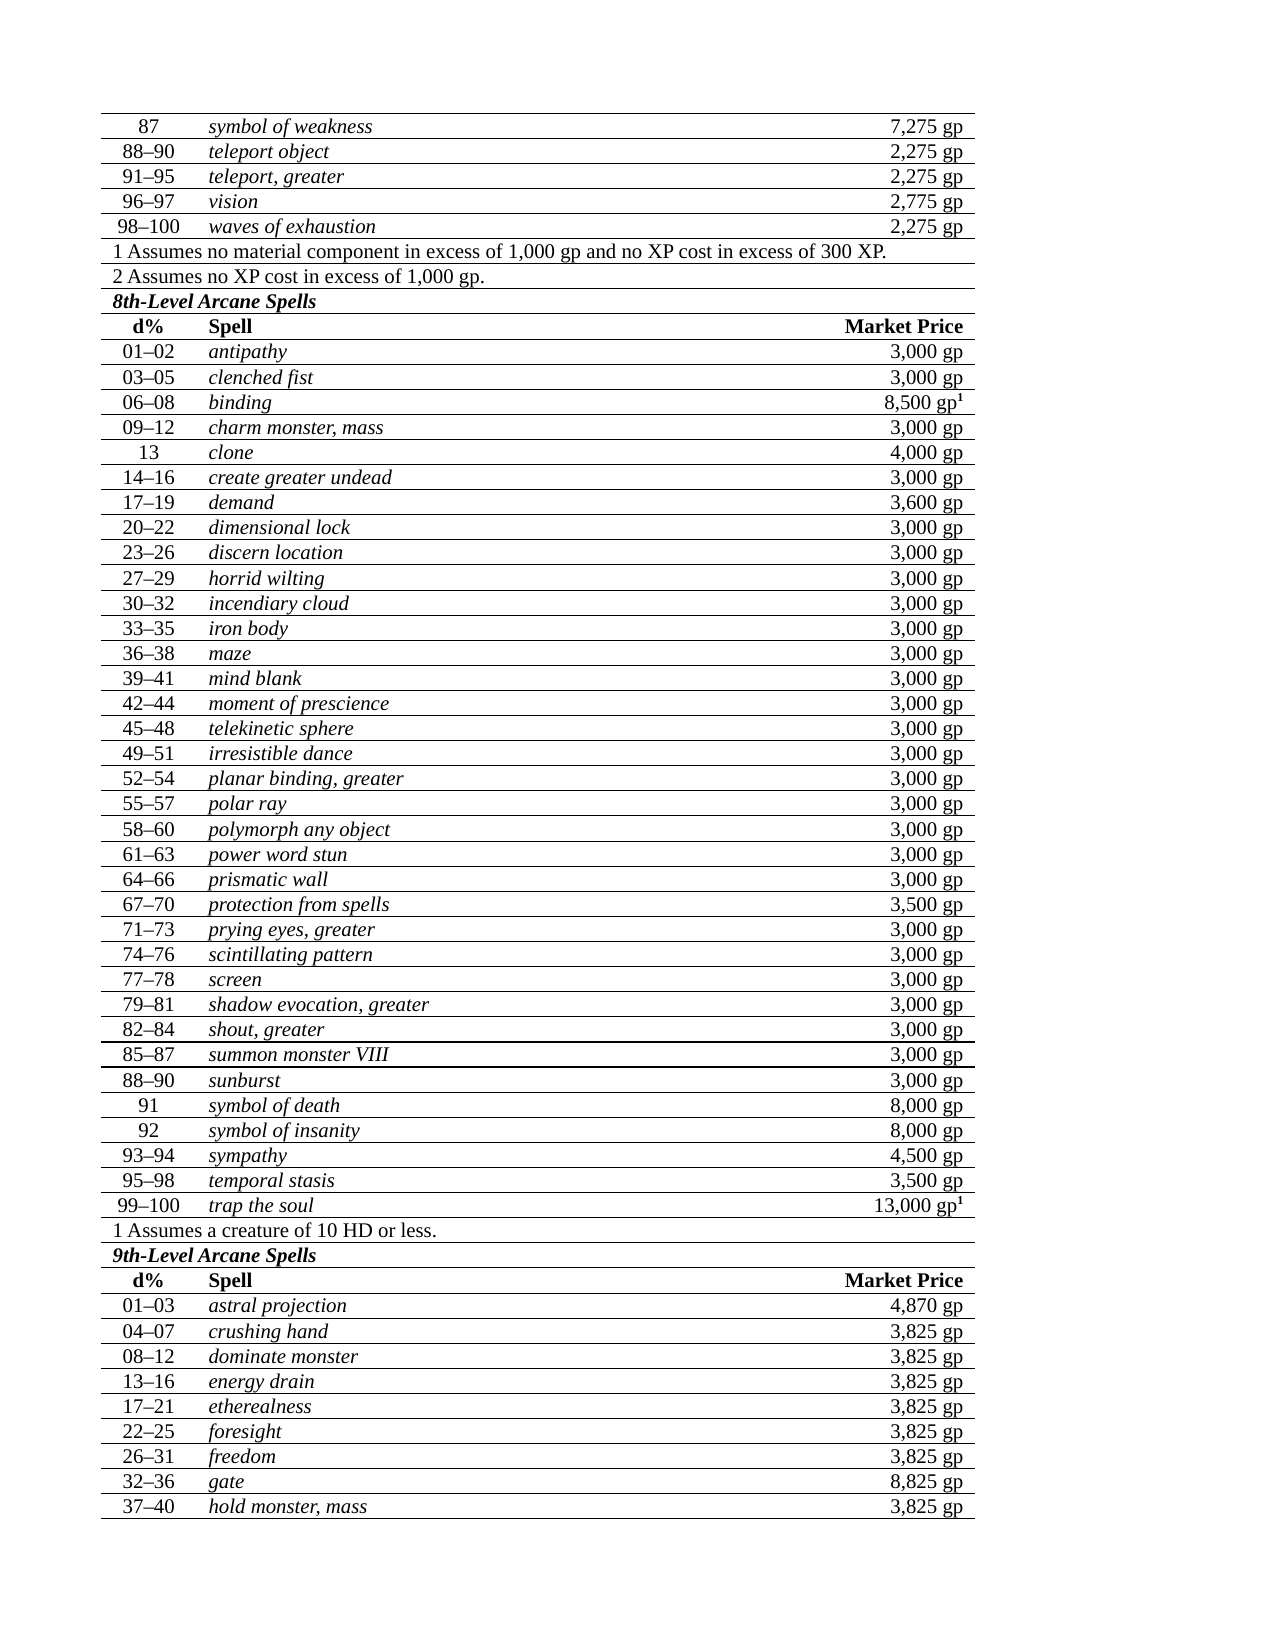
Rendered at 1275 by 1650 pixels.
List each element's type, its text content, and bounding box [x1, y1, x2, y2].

table_cell 17–21 [101, 1394, 196, 1418]
table_cell 91–95 [101, 164, 196, 188]
table_cell 88–90 [101, 139, 196, 163]
table_cell horrid wilting [196, 565, 731, 589]
table_cell screen [196, 967, 731, 991]
table_cell 36–38 [101, 641, 196, 665]
table_cell 13,000 gp1 [731, 1193, 975, 1217]
table_cell 3,000 gp [731, 565, 975, 589]
table_cell vision [196, 189, 731, 213]
table_cell 91 [101, 1093, 196, 1117]
table_cell 3,000 gp [731, 1068, 975, 1092]
table_cell incendiary cloud [196, 591, 731, 614]
table_cell 3,000 gp [731, 842, 975, 866]
table_cell 3,000 gp [731, 741, 975, 765]
table_cell 82–84 [101, 1017, 196, 1041]
table_cell scintillating pattern [196, 942, 731, 966]
table_cell d% [101, 314, 196, 338]
table_cell iron body [196, 616, 731, 640]
table_cell 79–81 [101, 992, 196, 1016]
table_cell sympathy [196, 1143, 731, 1167]
table_cell 42–44 [101, 691, 196, 715]
table_cell 92 [101, 1118, 196, 1142]
table_cell 17–19 [101, 490, 196, 514]
table_cell maze [196, 641, 731, 665]
table_cell 8,500 gp1 [731, 390, 975, 414]
table_cell 74–76 [101, 942, 196, 966]
table_cell 06–08 [101, 390, 196, 414]
table_cell d% [101, 1268, 196, 1292]
table_cell 3,000 gp [731, 666, 975, 690]
table_cell 3,825 gp [731, 1419, 975, 1443]
table_cell temporal stasis [196, 1168, 731, 1192]
table_cell 14–16 [101, 465, 196, 489]
table_cell 3,000 gp [731, 415, 975, 439]
table_cell 3,825 gp [731, 1344, 975, 1368]
table_cell 20–22 [101, 515, 196, 539]
table_cell 3,000 gp [731, 942, 975, 966]
table_cell 95–98 [101, 1168, 196, 1192]
table_cell 1 Assumes a creature of 10 HD or less. [101, 1218, 975, 1242]
table_cell 4,500 gp [731, 1143, 975, 1167]
table_cell 3,000 gp [731, 616, 975, 640]
table_cell 3,000 gp [731, 691, 975, 715]
table_cell 64–66 [101, 867, 196, 891]
table_cell 3,000 gp [731, 365, 975, 389]
table_cell shadow evocation, greater [196, 992, 731, 1016]
table_cell polar ray [196, 791, 731, 815]
table_cell summon monster VIII [196, 1043, 731, 1066]
table_cell 3,000 gp [731, 1043, 975, 1066]
table_cell symbol of death [196, 1093, 731, 1117]
table_cell sunburst [196, 1068, 731, 1092]
table_cell 2,775 gp [731, 189, 975, 213]
table_cell trap the soul [196, 1193, 731, 1217]
table_cell dominate monster [196, 1344, 731, 1368]
table_cell antipathy [196, 340, 731, 363]
table_cell 58–60 [101, 816, 196, 841]
table_cell 87 [101, 114, 196, 138]
table_cell 3,500 gp [731, 892, 975, 916]
table_cell moment of prescience [196, 691, 731, 715]
table_cell 3,825 gp [731, 1494, 975, 1518]
table_cell 3,000 gp [731, 641, 975, 665]
table_cell 93–94 [101, 1143, 196, 1167]
table_cell 96–97 [101, 189, 196, 213]
table_cell demand [196, 490, 731, 514]
table_cell teleport, greater [196, 164, 731, 188]
table_cell prismatic wall [196, 867, 731, 891]
table_cell 99–100 [101, 1193, 196, 1217]
table_cell 8,000 gp [731, 1093, 975, 1117]
table_cell protection from spells [196, 892, 731, 916]
table_cell 9th-Level Arcane Spells [101, 1243, 975, 1267]
table_cell 13–16 [101, 1369, 196, 1393]
table_cell 30–32 [101, 591, 196, 614]
table_cell 45–48 [101, 716, 196, 740]
table_cell 85–87 [101, 1043, 196, 1066]
table_cell etherealness [196, 1394, 731, 1418]
table_cell 01–03 [101, 1294, 196, 1317]
table_cell 67–70 [101, 892, 196, 916]
table_cell 55–57 [101, 791, 196, 815]
table_cell crushing hand [196, 1319, 731, 1343]
table_cell create greater undead [196, 465, 731, 489]
table_cell 52–54 [101, 766, 196, 790]
table_cell 2,275 gp [731, 139, 975, 163]
table_cell 3,000 gp [731, 465, 975, 489]
table_cell 27–29 [101, 565, 196, 589]
table_cell telekinetic sphere [196, 716, 731, 740]
table_cell 1 Assumes no material component in excess of 1,000 gp and no XP cost in excess of 300 XP. [101, 239, 975, 263]
table_cell gate [196, 1469, 731, 1493]
table_cell 04–07 [101, 1319, 196, 1343]
table_cell 22–25 [101, 1419, 196, 1443]
table_cell 8,000 gp [731, 1118, 975, 1142]
table_cell 3,825 gp [731, 1444, 975, 1468]
table_cell Spell [196, 1268, 731, 1292]
table_cell 3,000 gp [731, 766, 975, 790]
table_cell 08–12 [101, 1344, 196, 1368]
table_cell astral projection [196, 1294, 731, 1317]
table_cell 37–40 [101, 1494, 196, 1518]
table_cell dimensional lock [196, 515, 731, 539]
table_cell mind blank [196, 666, 731, 690]
table_cell 4,870 gp [731, 1294, 975, 1317]
table_cell 39–41 [101, 666, 196, 690]
table_cell Market Price [731, 1268, 975, 1292]
table_cell waves of exhaustion [196, 214, 731, 238]
table_cell 49–51 [101, 741, 196, 765]
table_cell clone [196, 440, 731, 464]
table_cell 3,825 gp [731, 1369, 975, 1393]
table_cell 2,275 gp [731, 214, 975, 238]
table_cell 3,000 gp [731, 992, 975, 1016]
table_cell 01–02 [101, 340, 196, 363]
table_cell 2 Assumes no XP cost in excess of 1,000 gp. [101, 264, 975, 288]
table_cell 23–26 [101, 540, 196, 564]
table_cell symbol of weakness [196, 114, 731, 138]
table_cell 71–73 [101, 917, 196, 941]
table_cell 77–78 [101, 967, 196, 991]
table_cell clenched fist [196, 365, 731, 389]
table_cell 09–12 [101, 415, 196, 439]
table_cell 3,000 gp [731, 540, 975, 564]
table_cell 3,000 gp [731, 867, 975, 891]
table_cell 26–31 [101, 1444, 196, 1468]
table_cell 3,500 gp [731, 1168, 975, 1192]
table_cell 3,825 gp [731, 1394, 975, 1418]
table_cell planar binding, greater [196, 766, 731, 790]
table_cell 2,275 gp [731, 164, 975, 188]
table_cell polymorph any object [196, 816, 731, 841]
table_cell 3,000 gp [731, 967, 975, 991]
table_cell 4,000 gp [731, 440, 975, 464]
table_cell foresight [196, 1419, 731, 1443]
table_cell 7,275 gp [731, 114, 975, 138]
table_cell 03–05 [101, 365, 196, 389]
table_cell 3,825 gp [731, 1319, 975, 1343]
table_cell 32–36 [101, 1469, 196, 1493]
table_cell 3,000 gp [731, 791, 975, 815]
table_cell freedom [196, 1444, 731, 1468]
table_cell Spell [196, 314, 731, 338]
table_cell 8th-Level Arcane Spells [101, 289, 975, 313]
table_cell Market Price [731, 314, 975, 338]
table_cell 3,000 gp [731, 1017, 975, 1041]
table_cell charm monster, mass [196, 415, 731, 439]
table_cell teleport object [196, 139, 731, 163]
table_cell irresistible dance [196, 741, 731, 765]
table_cell discern location [196, 540, 731, 564]
table_cell 98–100 [101, 214, 196, 238]
table_cell 33–35 [101, 616, 196, 640]
table_cell 3,000 gp [731, 917, 975, 941]
table_cell binding [196, 390, 731, 414]
table_cell symbol of insanity [196, 1118, 731, 1142]
table_cell energy drain [196, 1369, 731, 1393]
table_cell 61–63 [101, 842, 196, 866]
table_cell shout, greater [196, 1017, 731, 1041]
table_cell 3,600 gp [731, 490, 975, 514]
table_cell hold monster, mass [196, 1494, 731, 1518]
table_cell 3,000 gp [731, 340, 975, 363]
table_cell 3,000 gp [731, 816, 975, 841]
table_cell 13 [101, 440, 196, 464]
table_cell 3,000 gp [731, 716, 975, 740]
table_cell 3,000 gp [731, 515, 975, 539]
table_cell 3,000 gp [731, 591, 975, 614]
table_cell power word stun [196, 842, 731, 866]
table_cell 8,825 gp [731, 1469, 975, 1493]
table_cell prying eyes, greater [196, 917, 731, 941]
table_cell 88–90 [101, 1068, 196, 1092]
